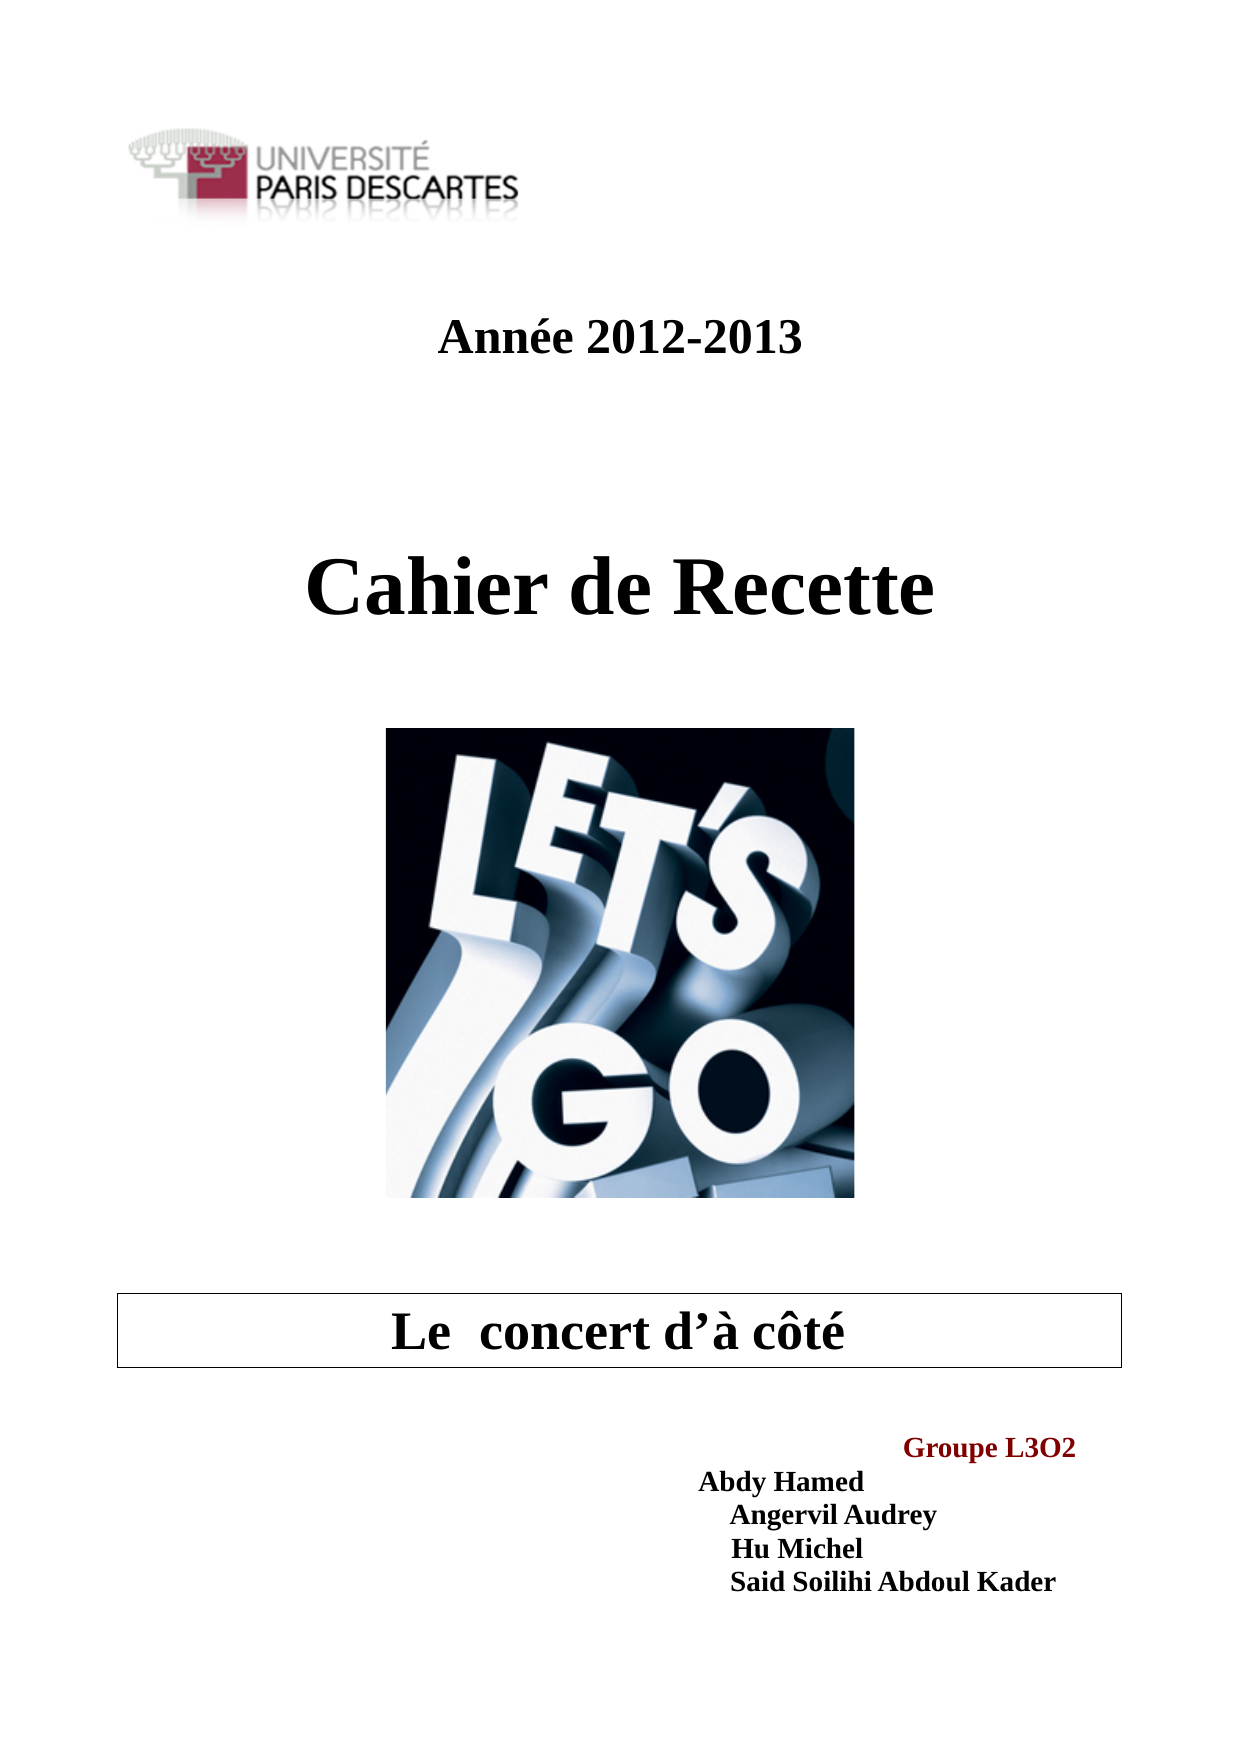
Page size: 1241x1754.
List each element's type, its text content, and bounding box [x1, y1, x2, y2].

text Abdy Hamed [118, 1464, 1122, 1497]
text Said Soilihi Abdoul Kader [118, 1564, 1122, 1598]
text Groupe L3O2 [783, 1430, 1122, 1464]
text Cahier de Recette [118, 537, 1122, 633]
text Angervil Audrey [487, 1497, 1122, 1531]
table_header Le concert d’à côté [118, 1294, 1121, 1367]
text Hu Michel [118, 1531, 1122, 1564]
text Année 2012-2013 [118, 307, 1122, 364]
